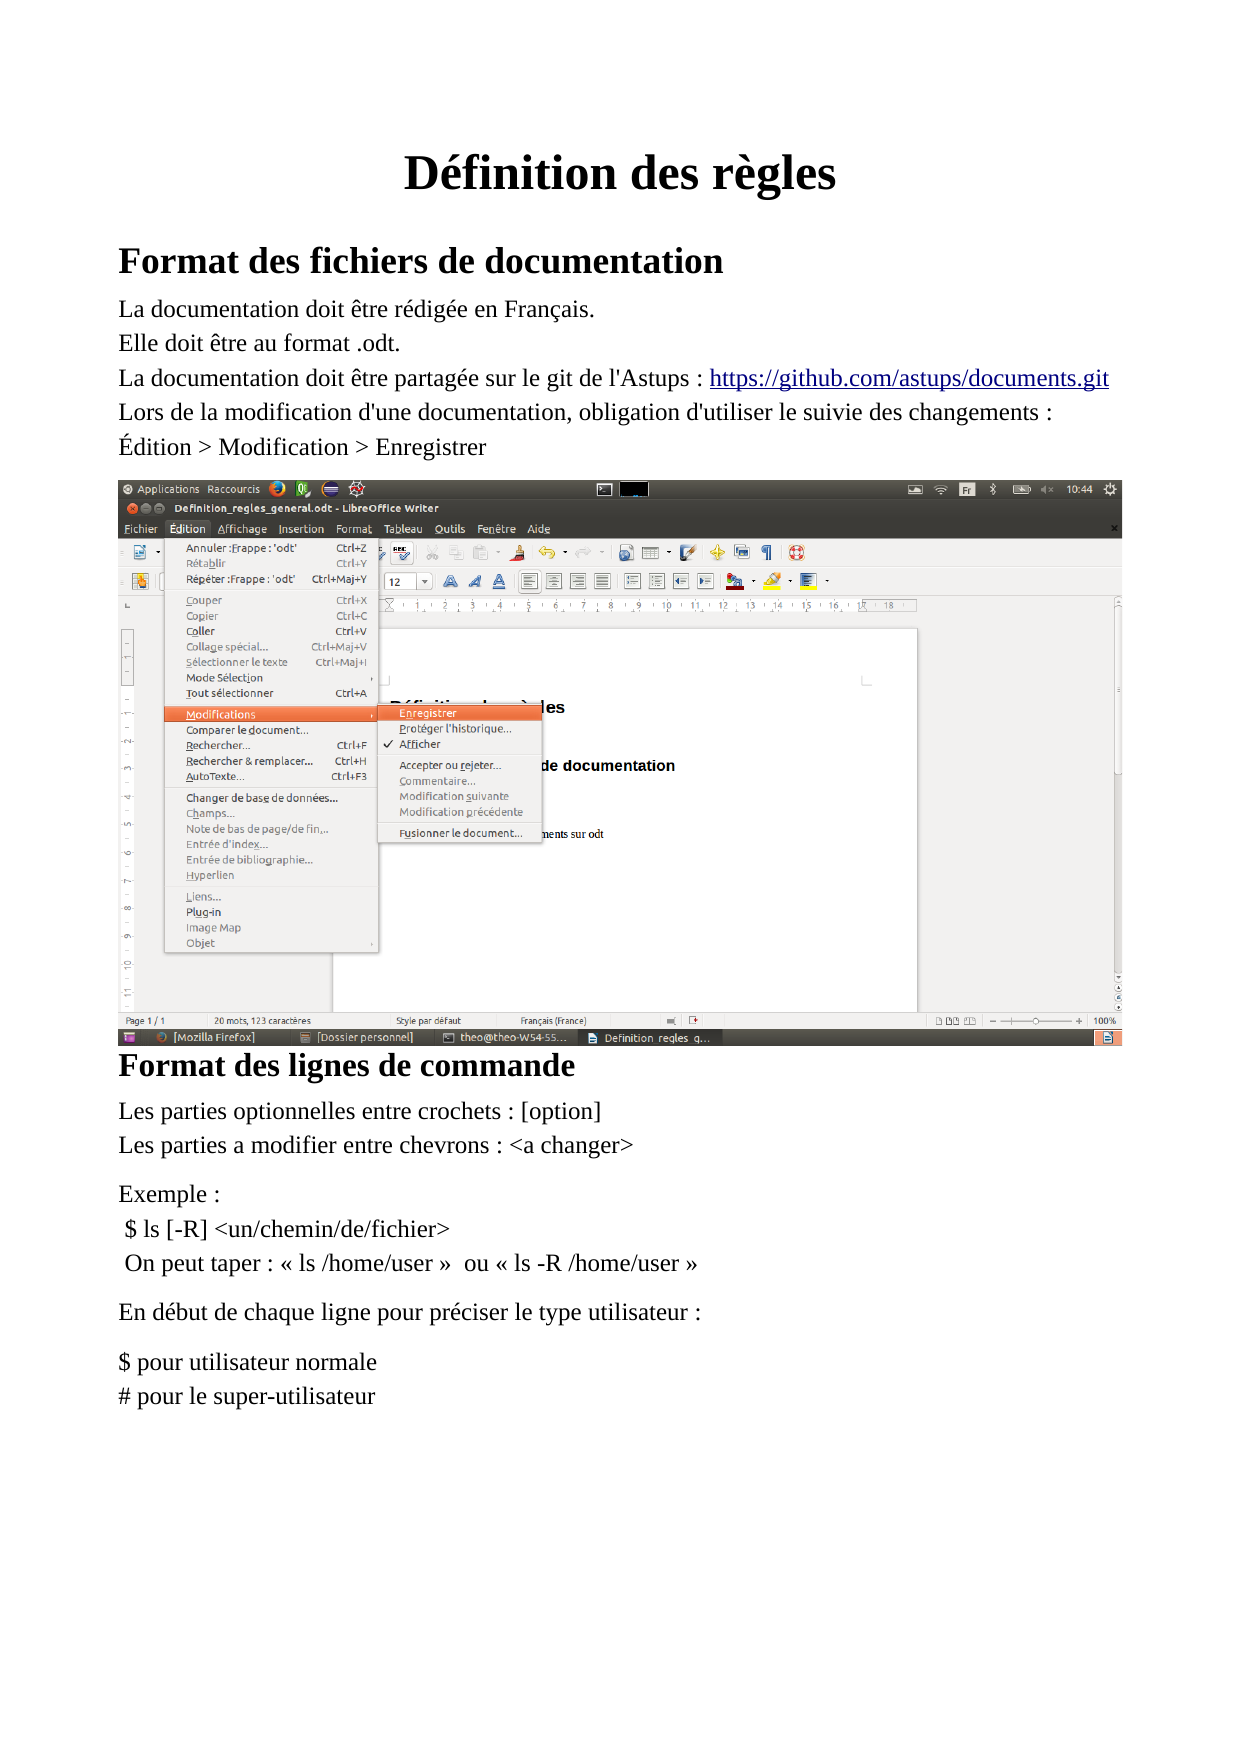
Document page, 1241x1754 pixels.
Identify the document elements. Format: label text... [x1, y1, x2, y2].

title Définition des règles [118, 143, 1122, 201]
text $ pour utilisateur normale # pour le super-utilisateur [118, 1347, 1122, 1410]
text Exemple : $ ls [-R] <un/chemin/de/fichier> On peut taper : « ls /home/user » ou « ls -R /home/user » [118, 1179, 1122, 1277]
text Les parties optionnelles entre crochets : [option] Les parties a modifier entre chevrons : <a changer> [118, 1096, 1122, 1159]
picture [118, 480, 1123, 1046]
subtitle Format des lignes de commande [118, 1046, 1122, 1083]
text La documentation doit être rédigée en Français. Elle doit être au format .odt. La documentation doit être partagée sur le git de l'Astups : https://github.com/astups/documents.git Lors de la modification d'une documentation, obligation d'utiliser le suivie des changements : Édition > Modification > Enregistrer [118, 294, 1122, 460]
subtitle Format des fichiers de documentation [118, 238, 1122, 281]
text En début de chaque ligne pour préciser le type utilisateur : [118, 1297, 1122, 1326]
